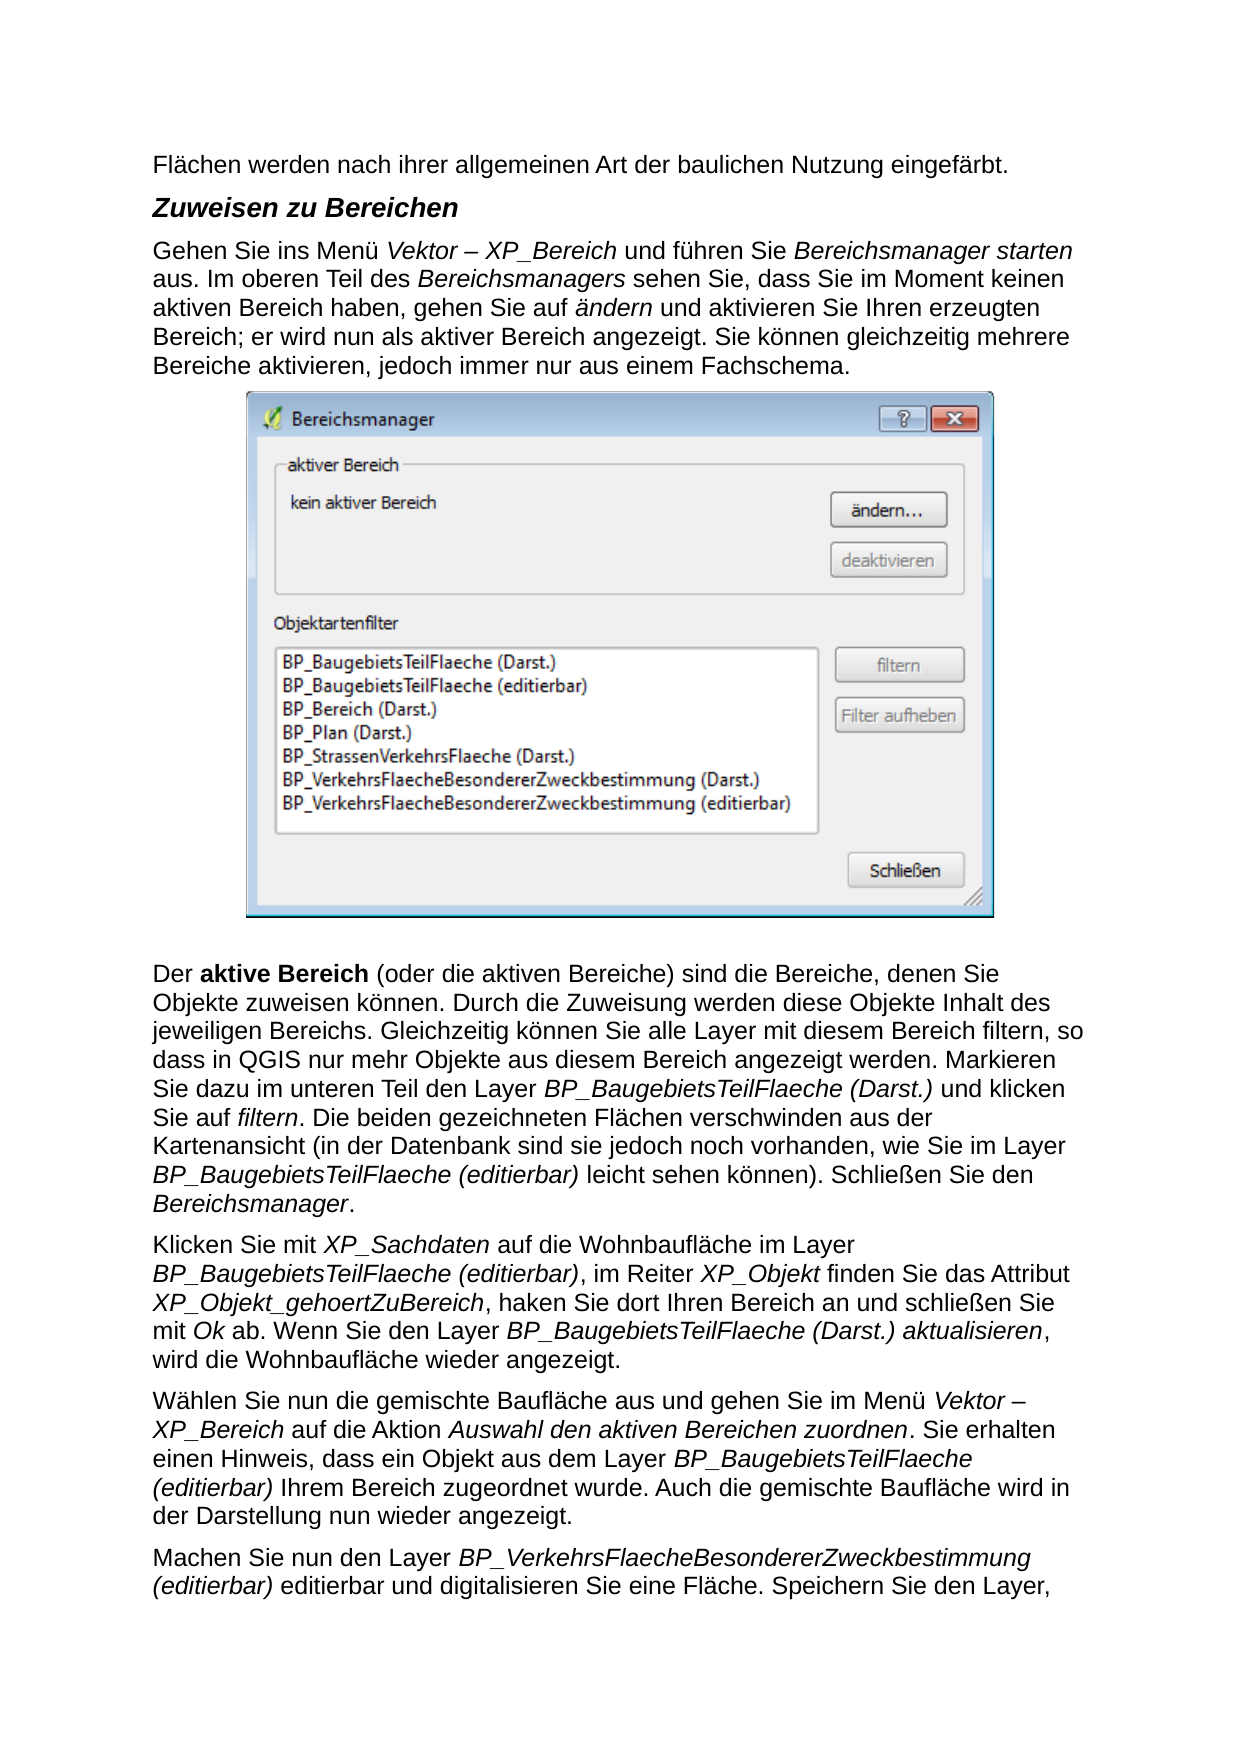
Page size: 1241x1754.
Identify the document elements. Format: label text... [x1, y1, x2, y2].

picture [246, 391, 995, 918]
text Gehen Sie ins Menü Vektor – XP_Bereich und führen Sie Bereichsmanager starten aus. Im oberen Teil des Bereichsmanagers sehen Sie, dass Sie im Moment keinen aktiven Bereich haben, gehen Sie auf ändern und aktivieren Sie Ihren erzeugten Bereich; er wird nun als aktiver Bereich angezeigt. Sie können gleichzeitig mehrere Bereiche aktivieren, jedoch immer nur aus einem Fachschema. [152, 236, 1088, 379]
text Der aktive Bereich (oder die aktiven Bereiche) sind die Bereiche, denen Sie Objekte zuweisen können. Durch die Zuweisung werden diese Objekte Inhalt des jeweiligen Bereichs. Gleichzeitig können Sie alle Layer mit diesem Bereich filtern, so dass in QGIS nur mehr Objekte aus diesem Bereich angezeigt werden. Markieren Sie dazu im unteren Teil den Layer BP_BaugebietsTeilFlaeche (Darst.) und klicken Sie auf filtern. Die beiden gezeichneten Flächen verschwinden aus der Kartenansicht (in der Datenbank sind sie jedoch noch vorhanden, wie Sie im Layer BP_BaugebietsTeilFlaeche (editierbar) leicht sehen können). Schließen Sie den Bereichsmanager. [152, 959, 1088, 1217]
subtitle Zuweisen zu Bereichen [152, 191, 1088, 223]
text Flächen werden nach ihrer allgemeinen Art der baulichen Nutzung eingefärbt. [152, 150, 1088, 179]
text Wählen Sie nun die gemischte Baufläche aus und gehen Sie im Menü Vektor – XP_Bereich auf die Aktion Auswahl den aktiven Bereichen zuordnen. Sie erhalten einen Hinweis, dass ein Objekt aus dem Layer BP_BaugebietsTeilFlaeche (editierbar) Ihrem Bereich zugeordnet wurde. Auch die gemischte Baufläche wird in der Darstellung nun wieder angezeigt. [152, 1386, 1088, 1530]
text Machen Sie nun den Layer BP_VerkehrsFlaecheBesondererZweckbestimmung (editierbar) editierbar und digitalisieren Sie eine Fläche. Speichern Sie den Layer, [152, 1542, 1088, 1600]
text Klicken Sie mit XP_Sachdaten auf die Wohnbaufläche im Layer BP_BaugebietsTeilFlaeche (editierbar), im Reiter XP_Objekt finden Sie das Attribut XP_Objekt_gehoertZuBereich, haken Sie dort Ihren Bereich an und schließen Sie mit Ok ab. Wenn Sie den Layer BP_BaugebietsTeilFlaeche (Darst.) aktualisieren, wird die Wohnbaufläche wieder angezeigt. [152, 1230, 1088, 1374]
